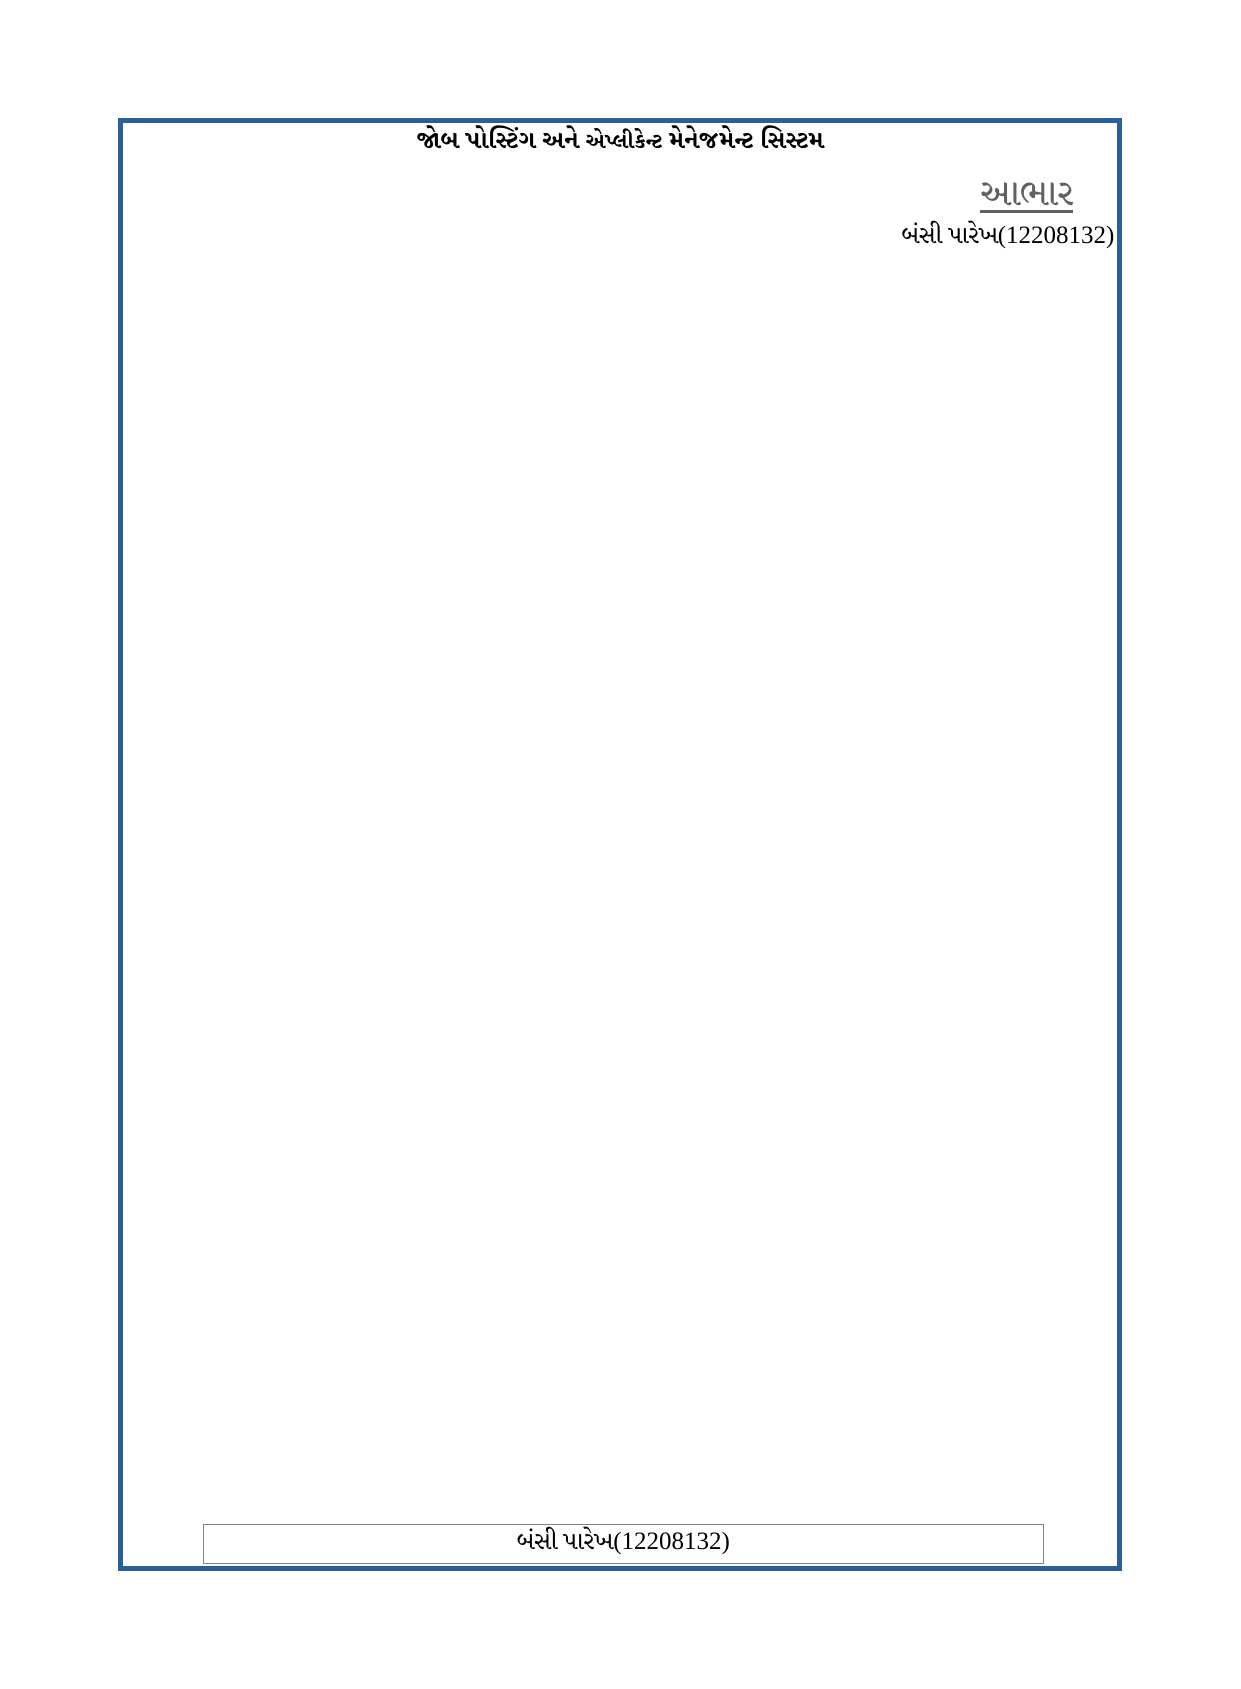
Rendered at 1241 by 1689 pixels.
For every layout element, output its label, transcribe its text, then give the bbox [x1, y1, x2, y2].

text બંસી પારેખ(12208132) [126, 220, 1114, 254]
text આભાર [126, 158, 1114, 220]
